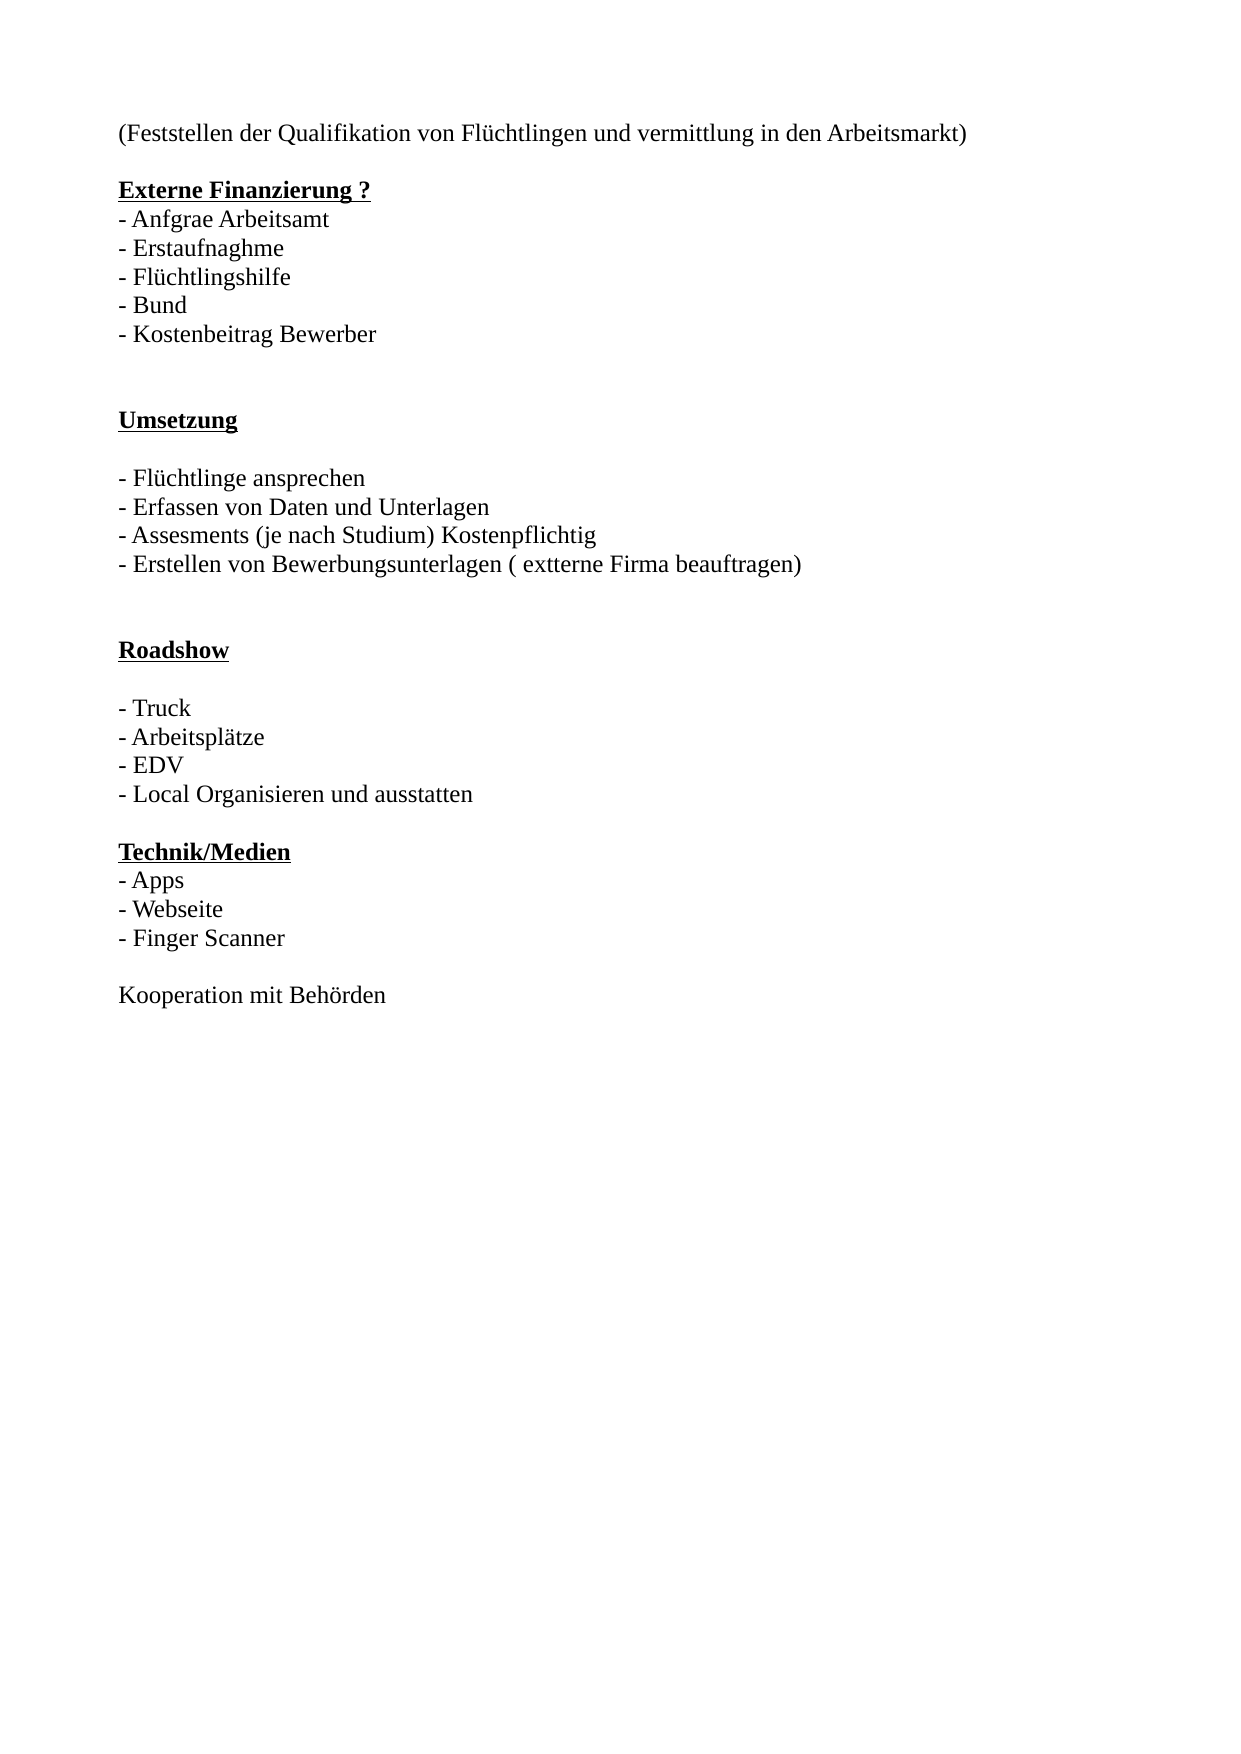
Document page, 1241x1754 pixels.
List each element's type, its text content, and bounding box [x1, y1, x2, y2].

text Technik/Medien [118, 837, 1122, 866]
text Umsetzung [118, 406, 1122, 434]
text - Bund [118, 291, 1122, 319]
text - Flüchtlingshilfe [118, 262, 1122, 291]
text Externe Finanzierung ? [118, 176, 1122, 204]
text - Erstellen von Bewerbungsunterlagen ( extterne Firma beauftragen) [118, 549, 1122, 578]
text - Kostenbeitrag Bewerber [118, 319, 1122, 348]
text - Assesments (je nach Studium) Kostenpflichtig [118, 521, 1122, 549]
text - Anfgrae Arbeitsamt [118, 204, 1122, 233]
text - Erstaufnaghme [118, 233, 1122, 262]
text - EDV [118, 751, 1122, 779]
text Roadshow [118, 636, 1122, 664]
text - Truck [118, 693, 1122, 722]
text - Flüchtlinge ansprechen [118, 463, 1122, 492]
text (Feststellen der Qualifikation von Flüchtlingen und vermittlung in den Arbeitsmarkt) [118, 118, 1122, 147]
text Kooperation mit Behörden [118, 981, 1122, 1009]
text - Webseite [118, 894, 1122, 923]
text - Erfassen von Daten und Unterlagen [118, 492, 1122, 521]
text - Arbeitsplätze [118, 722, 1122, 751]
text - Local Organisieren und ausstatten [118, 779, 1122, 808]
text - Apps [118, 866, 1122, 894]
text - Finger Scanner [118, 923, 1122, 952]
